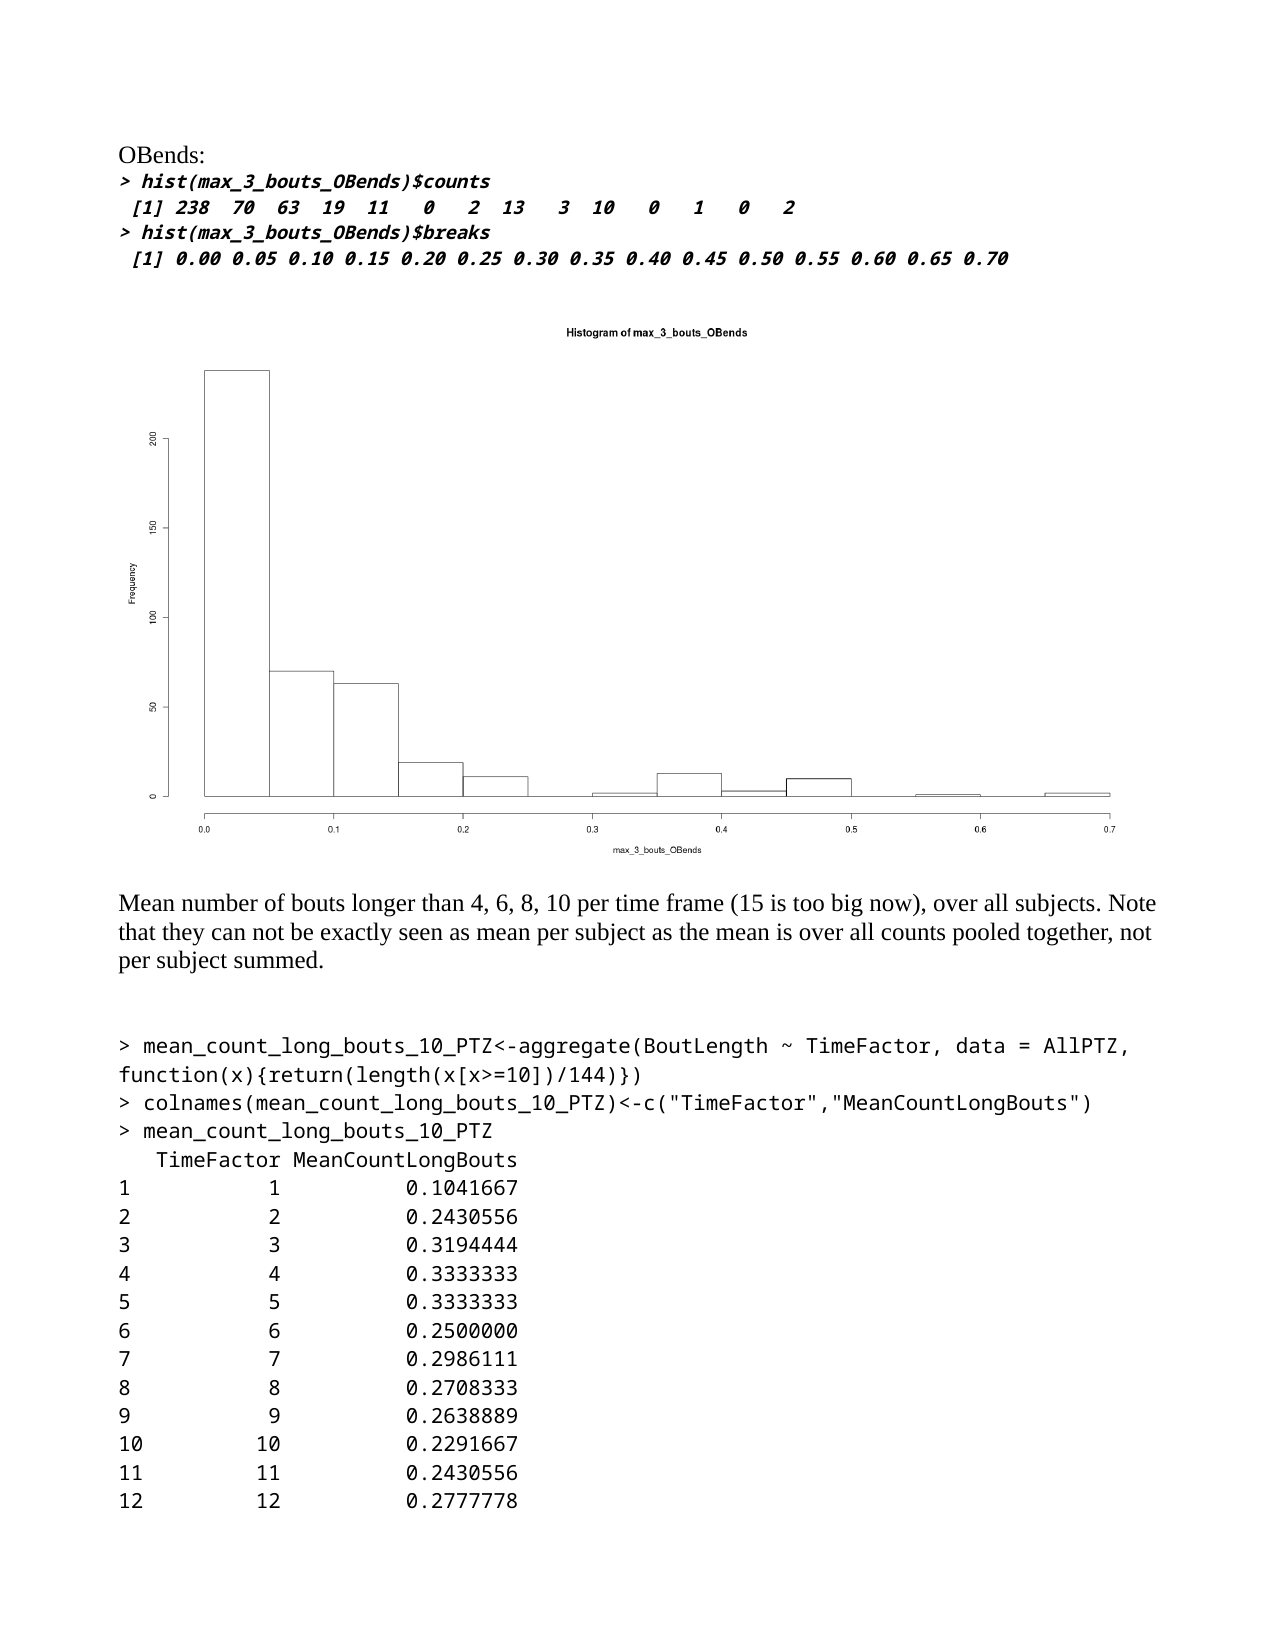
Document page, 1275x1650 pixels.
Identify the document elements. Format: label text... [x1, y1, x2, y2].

text > colnames(mean_count_long_bouts_10_PTZ)<-c("TimeFactor","MeanCountLongBouts") [118, 1088, 1157, 1117]
text 10 10 0.2291667 [118, 1429, 1157, 1458]
text > hist(max_3_bouts_OBends)$counts [118, 168, 1157, 194]
text > mean_count_long_bouts_10_PTZ<-aggregate(BoutLength ~ TimeFactor, data = AllPTZ, function(x){return(length(x[x>=10])/144)}) [118, 1031, 1157, 1088]
picture [128, 316, 1134, 860]
text 9 9 0.2638889 [118, 1401, 1157, 1429]
text 2 2 0.2430556 [118, 1202, 1157, 1230]
text > hist(max_3_bouts_OBends)$breaks [118, 219, 1157, 245]
text 1 1 0.1041667 [118, 1173, 1157, 1202]
text 4 4 0.3333333 [118, 1259, 1157, 1287]
text Mean number of bouts longer than 4, 6, 8, 10 per time frame (15 is too big now), over all subjects. Note that they can not be exactly seen as mean per subject as the mean is over all counts pooled together, not per subject summed. [118, 888, 1157, 974]
text 7 7 0.2986111 [118, 1344, 1157, 1373]
text > mean_count_long_bouts_10_PTZ [118, 1117, 1157, 1145]
text [1] 0.00 0.05 0.10 0.15 0.20 0.25 0.30 0.35 0.40 0.45 0.50 0.55 0.60 0.65 0.70 [118, 245, 1157, 271]
text 3 3 0.3194444 [118, 1230, 1157, 1259]
text OBends: [118, 140, 1157, 168]
text 11 11 0.2430556 [118, 1458, 1157, 1486]
text TimeFactor MeanCountLongBouts [118, 1145, 1157, 1173]
text [1] 238 70 63 19 11 0 2 13 3 10 0 1 0 2 [118, 194, 1157, 219]
text 12 12 0.2777778 [118, 1486, 1157, 1515]
text 8 8 0.2708333 [118, 1373, 1157, 1401]
text 6 6 0.2500000 [118, 1316, 1157, 1344]
text 5 5 0.3333333 [118, 1287, 1157, 1316]
